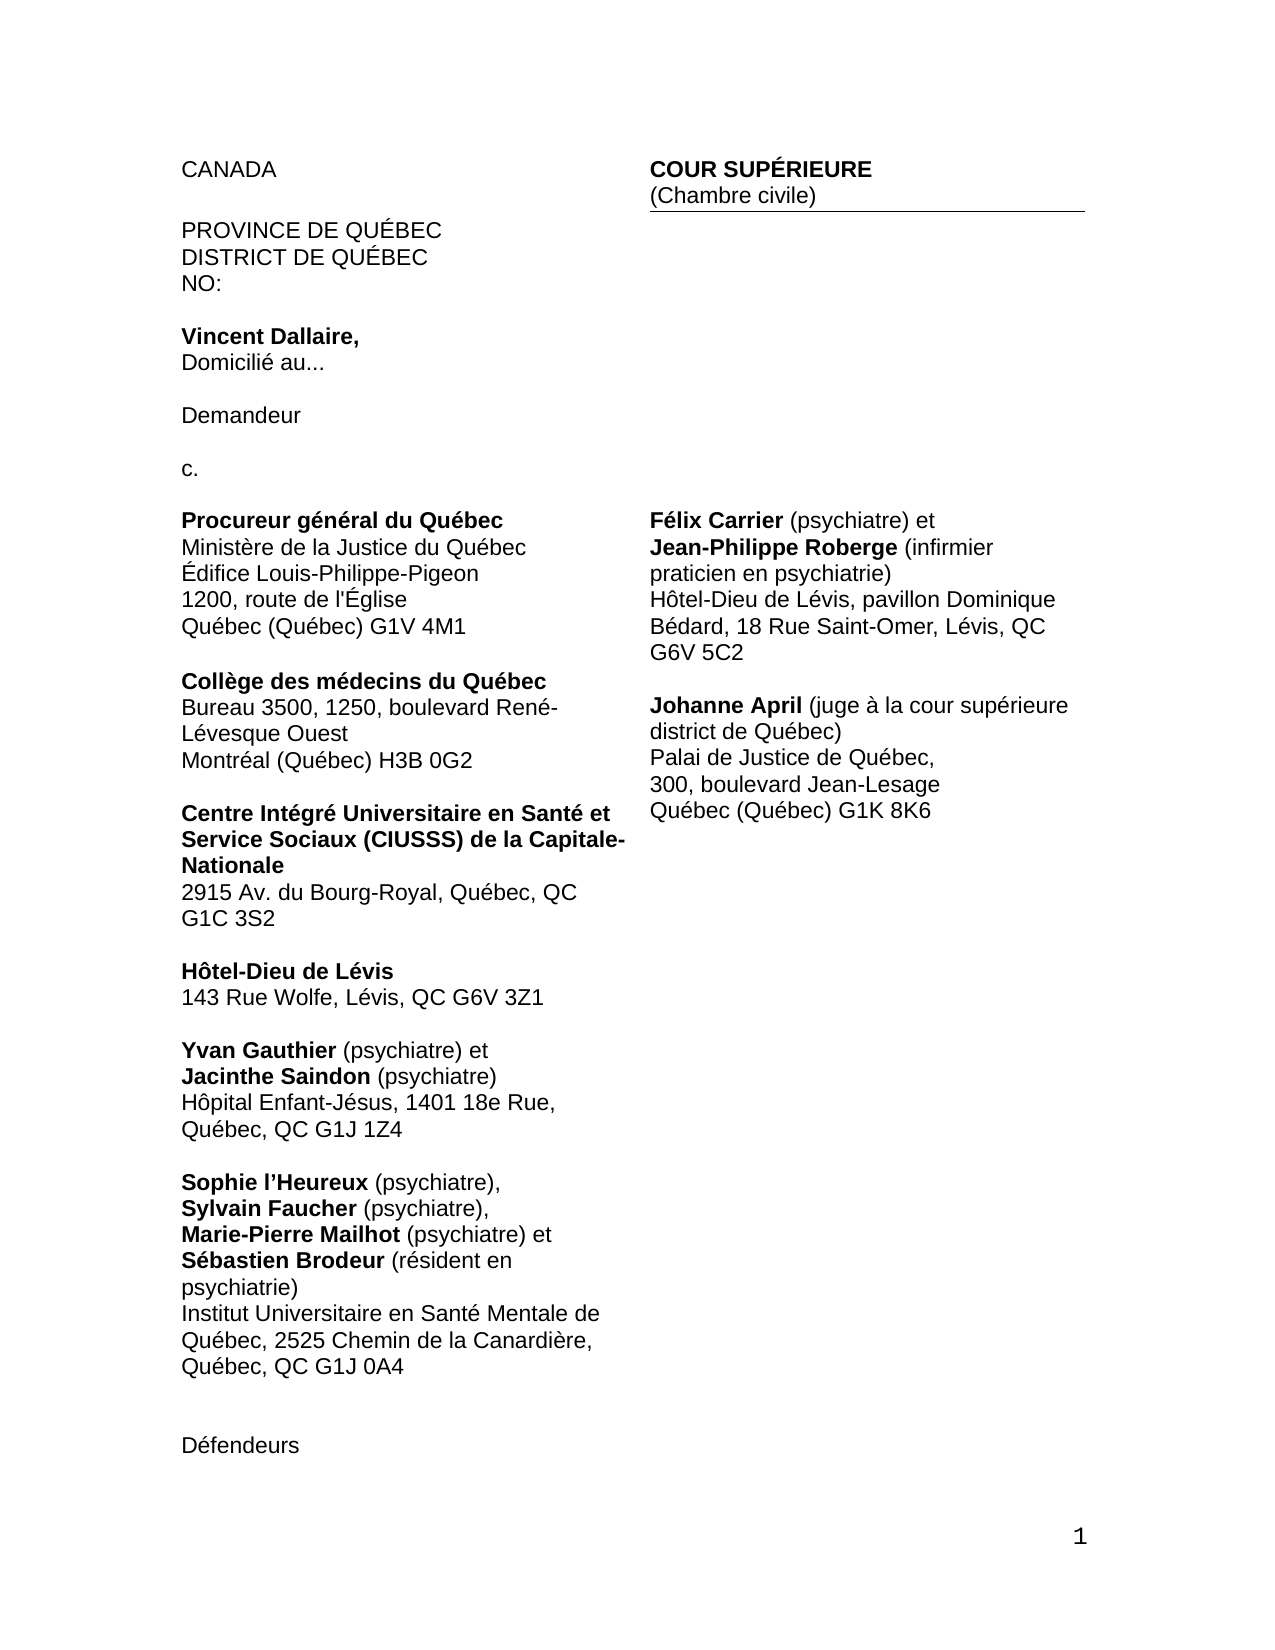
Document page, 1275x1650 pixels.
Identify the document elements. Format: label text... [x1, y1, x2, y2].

table_cell PROVINCE DE QUÉBEC [169, 217, 637, 244]
table_cell [638, 244, 1097, 296]
table_header CANADA [169, 150, 637, 217]
table_cell [638, 296, 1097, 507]
table_cell Vincent Dallaire, Domicilié au... Demandeur c. [169, 296, 637, 507]
table_cell Procureur général du Québec Ministère de la Justice du Québec Édifice Louis-Philippe-Pigeon 1200, route de l'Église Québec (Québec) G1V 4M1 Collège des médecins du Québec Bureau 3500, 1250, boulevard René-Lévesque Ouest Montréal (Québec) H3B 0G2 Centre Intégré Universitaire en Santé et Service Sociaux (CIUSSS) de la Capitale-Nationale 2915 Av. du Bourg-Royal, Québec, QC G1C 3S2 Hôtel-Dieu de Lévis 143 Rue Wolfe, Lévis, QC G6V 3Z1 Yvan Gauthier (psychiatre) et Jacinthe Saindon (psychiatre) Hôpital Enfant-Jésus, 1401 18e Rue, Québec, QC G1J 1Z4 Sophie l’Heureux (psychiatre), Sylvain Faucher (psychiatre), Marie-Pierre Mailhot (psychiatre) et Sébastien Brodeur (résident en psychiatrie) Institut Universitaire en Santé Mentale de Québec, 2525 Chemin de la Canardière, Québec, QC G1J 0A4 Défendeurs [169, 507, 637, 1458]
table_cell [638, 217, 1097, 244]
table_cell DISTRICT DE QUÉBEC NO: [169, 244, 637, 296]
table_cell Félix Carrier (psychiatre) et Jean-Philippe Roberge (infirmier praticien en psychiatrie) Hôtel-Dieu de Lévis, pavillon Dominique Bédard, 18 Rue Saint-Omer, Lévis, QC G6V 5C2 Johanne April (juge à la cour supérieure district de Québec) Palai de Justice de Québec, 300, boulevard Jean-Lesage Québec (Québec) G1K 8K6 [638, 507, 1097, 1458]
table_header COUR SUPÉRIEURE (Chambre civile) [638, 150, 1097, 217]
